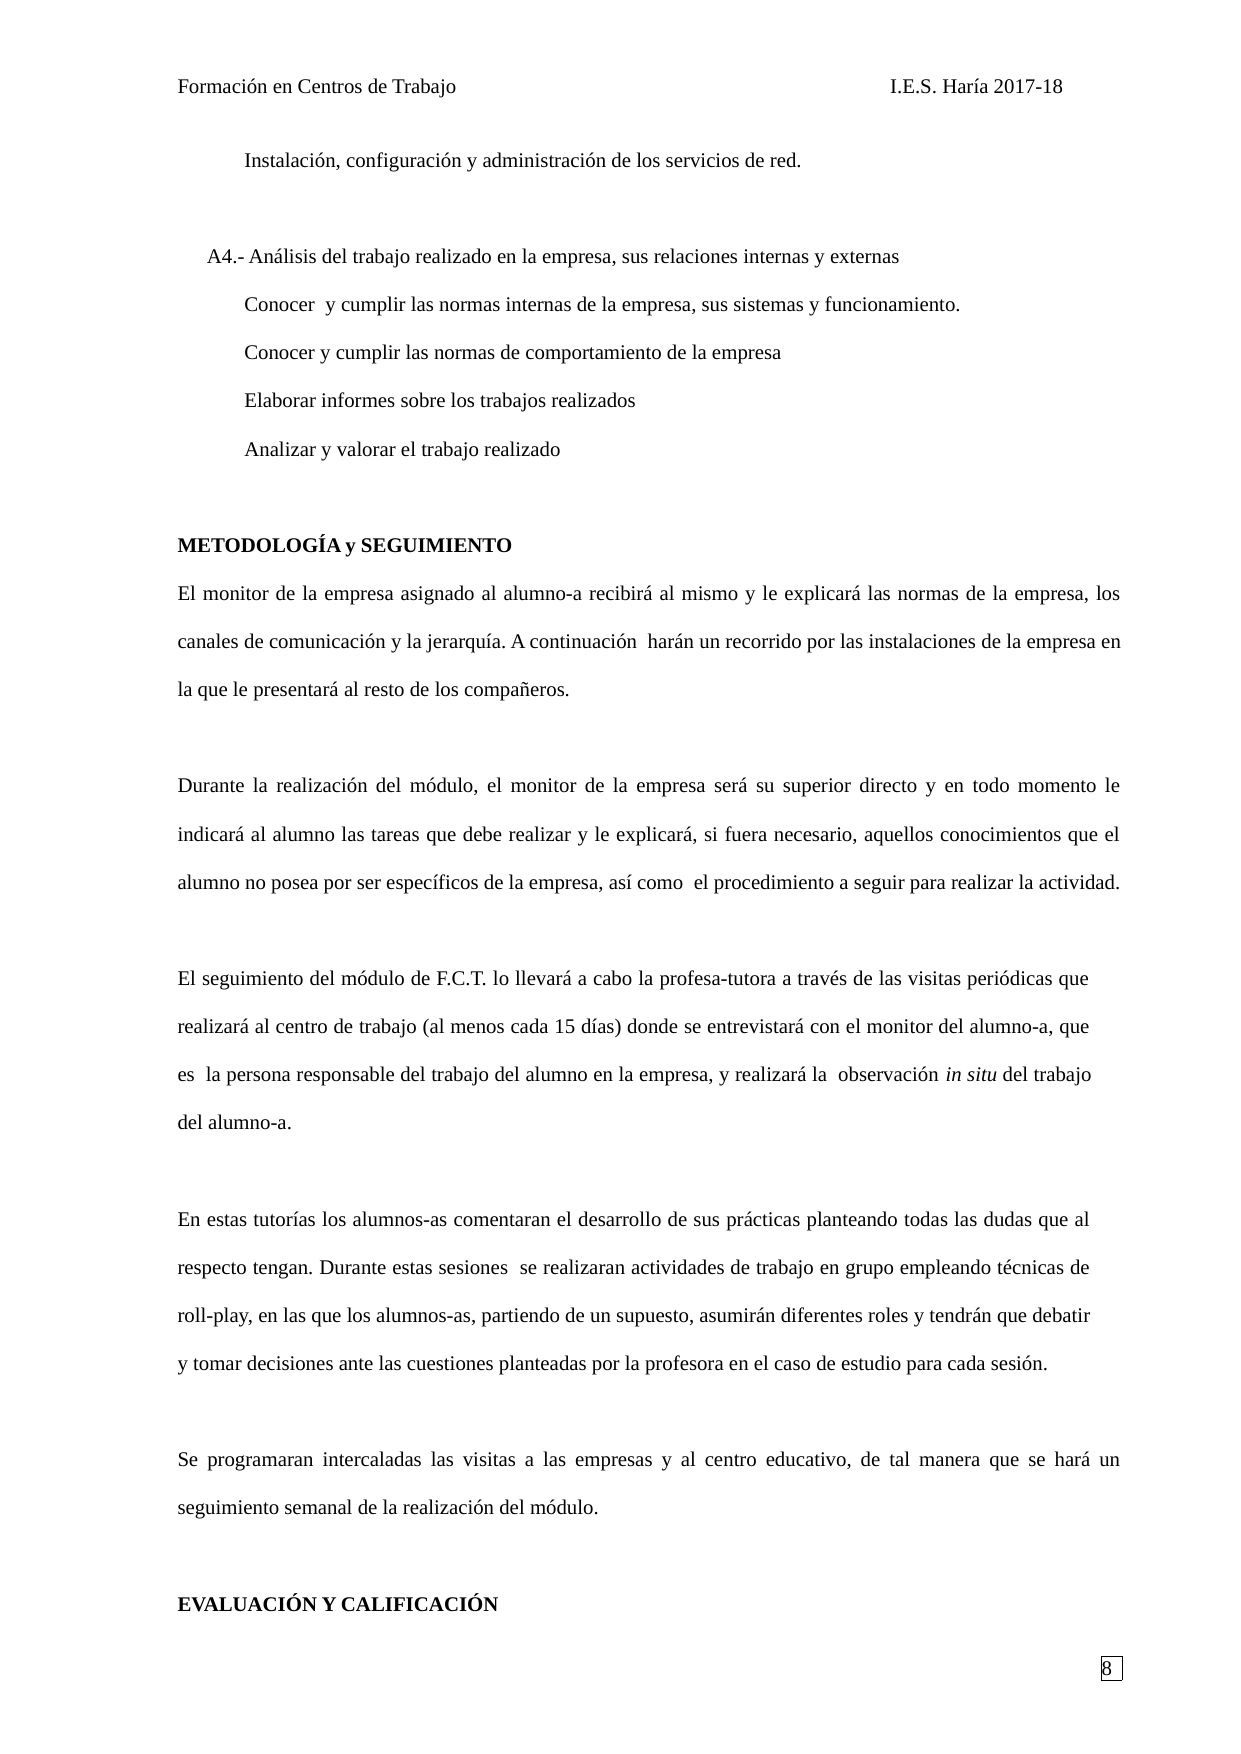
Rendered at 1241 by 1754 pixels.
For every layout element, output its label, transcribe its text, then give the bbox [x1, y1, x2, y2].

text EVALUACIÓN Y CALIFICACIÓN [177, 1591, 1122, 1616]
text El monitor de la empresa asignado al alumno-a recibirá al mismo y le explicará las normas de la empresa, los canales de comunicación y la jerarquía. A continuación harán un recorrido por las instalaciones de la empresa en la que le presentará al resto de los compañeros. [177, 581, 1122, 701]
text Durante la realización del módulo, el monitor de la empresa será su superior directo y en todo momento le indicará al alumno las tareas que debe realizar y le explicará, si fuera necesario, aquellos conocimientos que el alumno no posea por ser específicos de la empresa, así como el procedimiento a seguir para realizar la actividad. [177, 773, 1122, 894]
text Se programaran intercaladas las visitas a las empresas y al centro educativo, de tal manera que se hará un seguimiento semanal de la realización del módulo. [177, 1447, 1122, 1519]
text METODOLOGÍA y SEGUIMIENTO [177, 533, 1122, 557]
text  Elaborar informes sobre los trabajos realizados [215, 388, 1122, 412]
text  Conocer y cumplir las normas internas de la empresa, sus sistemas y funcionamiento. [215, 292, 1122, 316]
text A4.- Análisis del trabajo realizado en la empresa, sus relaciones internas y externas [207, 244, 1122, 268]
text En estas tutorías los alumnos-as comentaran el desarrollo de sus prácticas planteando todas las dudas que al respecto tengan. Durante estas sesiones se realizaran actividades de trabajo en grupo empleando técnicas de roll-play, en las que los alumnos-as, partiendo de un supuesto, asumirán diferentes roles y tendrán que debatir y tomar decisiones ante las cuestiones planteadas por la profesora en el caso de estudio para cada sesión. [177, 1206, 1091, 1375]
text El seguimiento del módulo de F.C.T. lo llevará a cabo la profesa-tutora a través de las visitas periódicas que realizará al centro de trabajo (al menos cada 15 días) donde se entrevistará con el monitor del alumno-a, que es la persona responsable del trabajo del alumno en la empresa, y realizará la observación in situ del trabajo del alumno-a. [177, 966, 1091, 1134]
text  Analizar y valorar el trabajo realizado [215, 436, 1122, 461]
text  Instalación, configuración y administración de los servicios de red. [215, 148, 1122, 172]
text  Conocer y cumplir las normas de comportamiento de la empresa [215, 340, 1122, 364]
